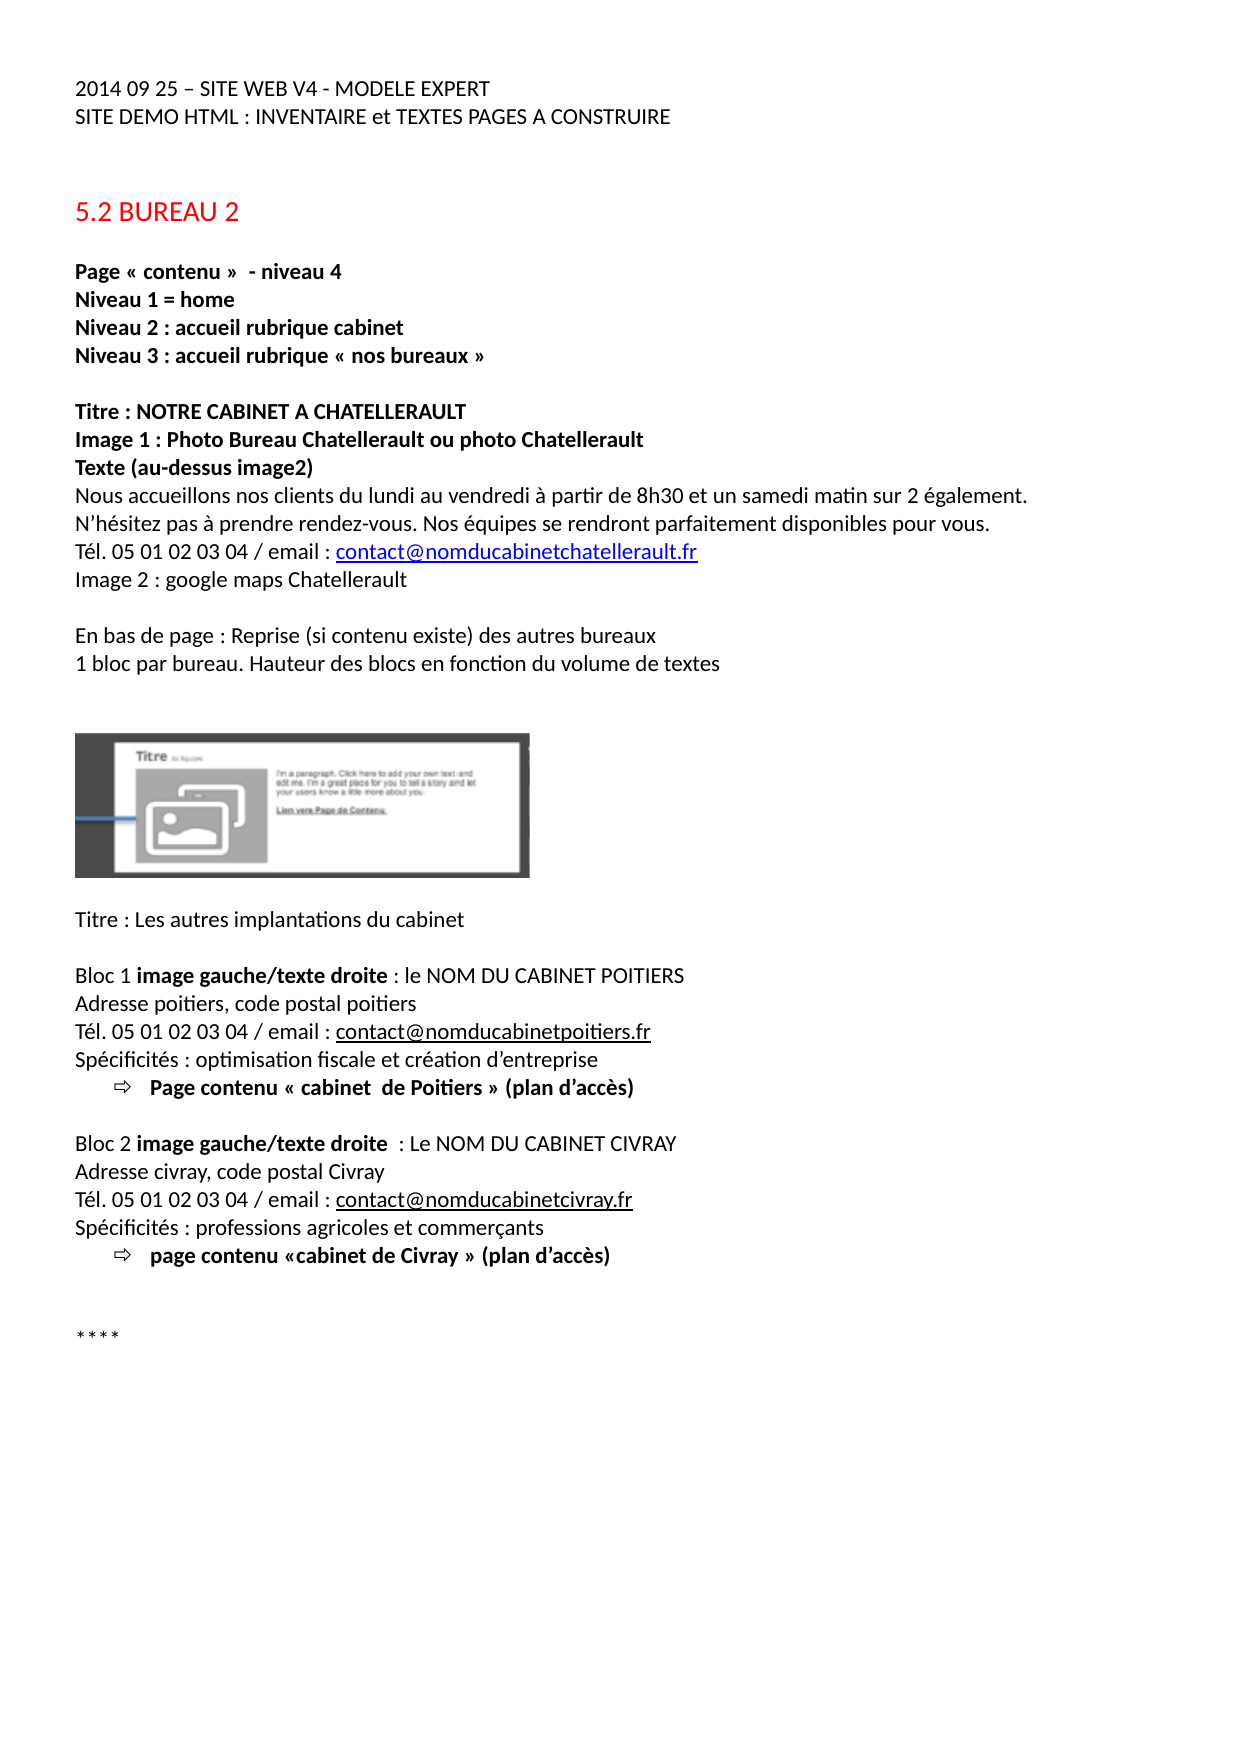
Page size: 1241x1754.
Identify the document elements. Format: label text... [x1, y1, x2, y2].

text Page « contenu » - niveau 4 [75, 257, 1165, 285]
text **** [75, 1325, 1165, 1353]
text Texte (au-dessus image2) [75, 453, 1165, 481]
text 5.2 BUREAU 2 [75, 193, 1165, 229]
text En bas de page : Reprise (si contenu existe) des autres bureaux [75, 621, 1165, 649]
list Page contenu « cabinet de Poitiers » (plan d’accès) [112, 1073, 1165, 1101]
text Nous accueillons nos clients du lundi au vendredi à partir de 8h30 et un samedi matin sur 2 également. [75, 481, 1165, 509]
text Tél. 05 01 02 03 04 / email : contact@nomducabinetcivray.fr [75, 1185, 1165, 1213]
text Image 2 : google maps Chatellerault [75, 565, 1165, 593]
text Image 1 : Photo Bureau Chatellerault ou photo Chatellerault [75, 425, 1165, 453]
text Niveau 1 = home [75, 285, 1165, 313]
text Tél. 05 01 02 03 04 / email : contact@nomducabinetpoitiers.fr [75, 1017, 1165, 1045]
text Adresse civray, code postal Civray [75, 1157, 1165, 1185]
text Niveau 3 : accueil rubrique « nos bureaux » [75, 341, 1165, 369]
text Tél. 05 01 02 03 04 / email : contact@nomducabinetchatellerault.fr [75, 537, 1165, 565]
text Bloc 1 image gauche/texte droite : le NOM DU CABINET POITIERS [75, 961, 1165, 989]
text Adresse poitiers, code postal poitiers [75, 989, 1165, 1017]
text Bloc 2 image gauche/texte droite : Le NOM DU CABINET CIVRAY [75, 1129, 1165, 1157]
text Titre : Les autres implantations du cabinet [75, 905, 1165, 933]
list page contenu «cabinet de Civray » (plan d’accès) [112, 1241, 1165, 1269]
text Spécificités : optimisation fiscale et création d’entreprise [75, 1045, 1165, 1073]
text 1 bloc par bureau. Hauteur des blocs en fonction du volume de textes [75, 649, 1165, 677]
text Titre : NOTRE CABINET A CHATELLERAULT [75, 397, 1165, 425]
text Spécificités : professions agricoles et commerçants [75, 1213, 1165, 1241]
text N’hésitez pas à prendre rendez-vous. Nos équipes se rendront parfaitement disponibles pour vous. [75, 509, 1165, 537]
text Niveau 2 : accueil rubrique cabinet [75, 313, 1165, 341]
